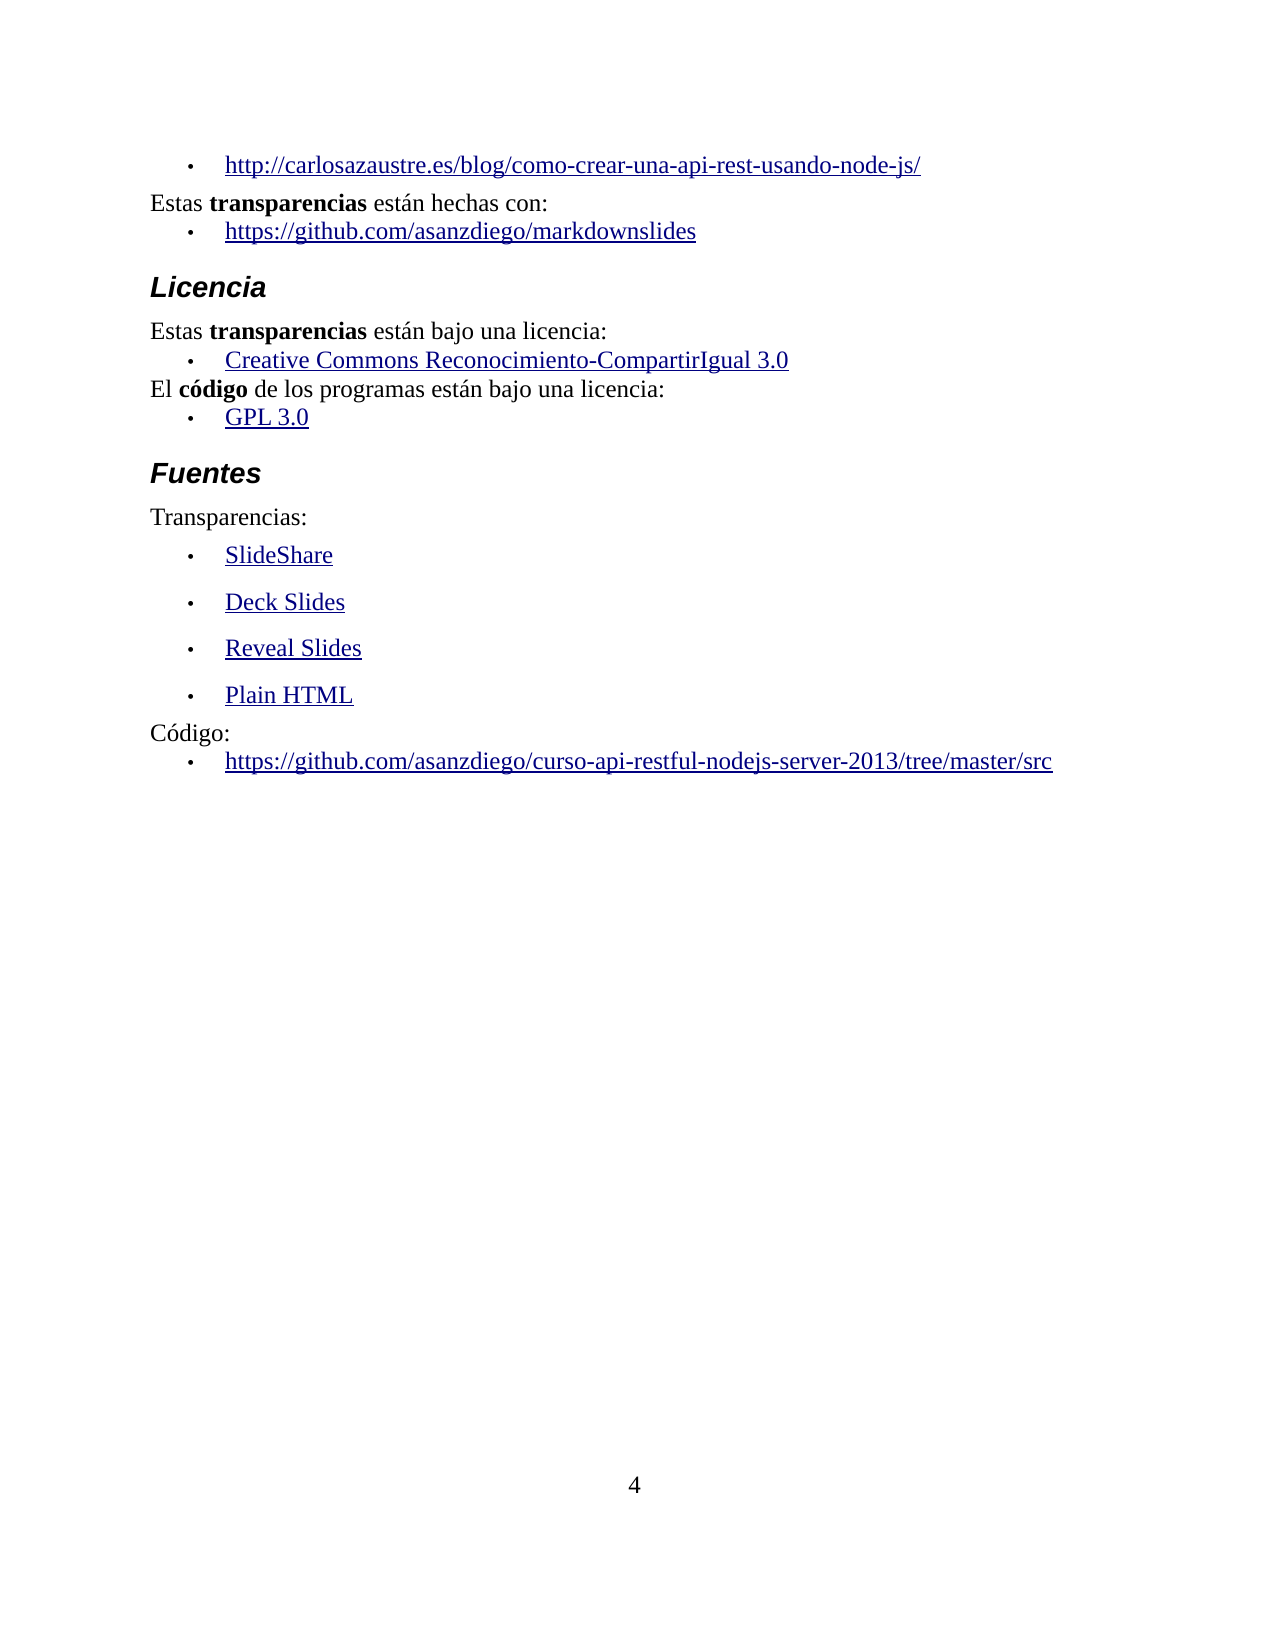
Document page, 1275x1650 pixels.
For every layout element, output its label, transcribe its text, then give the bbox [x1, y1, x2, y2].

text Estas transparencias están bajo una licencia: [150, 316, 1125, 345]
text El código de los programas están bajo una licencia: [150, 374, 1125, 402]
subtitle Fuentes [150, 456, 1125, 490]
list Creative Commons Reconocimiento-CompartirIgual 3.0 [187, 345, 1125, 374]
list https://github.com/asanzdiego/markdownslides [187, 216, 1125, 245]
list https://github.com/asanzdiego/curso-api-restful-nodejs-server-2013/tree/master/src [187, 746, 1125, 775]
text Estas transparencias están hechas con: [150, 188, 1125, 216]
subtitle Licencia [150, 270, 1125, 304]
list GPL 3.0 [187, 402, 1125, 431]
list Deck Slides [187, 587, 1125, 615]
list Reveal Slides [187, 633, 1125, 662]
list SlideShare [187, 540, 1125, 569]
text Código: [150, 718, 1125, 746]
text Transparencias: [150, 502, 1125, 531]
list http://carlosazaustre.es/blog/como-crear-una-api-rest-usando-node-js/ [187, 150, 1125, 179]
list Plain HTML [187, 680, 1125, 709]
